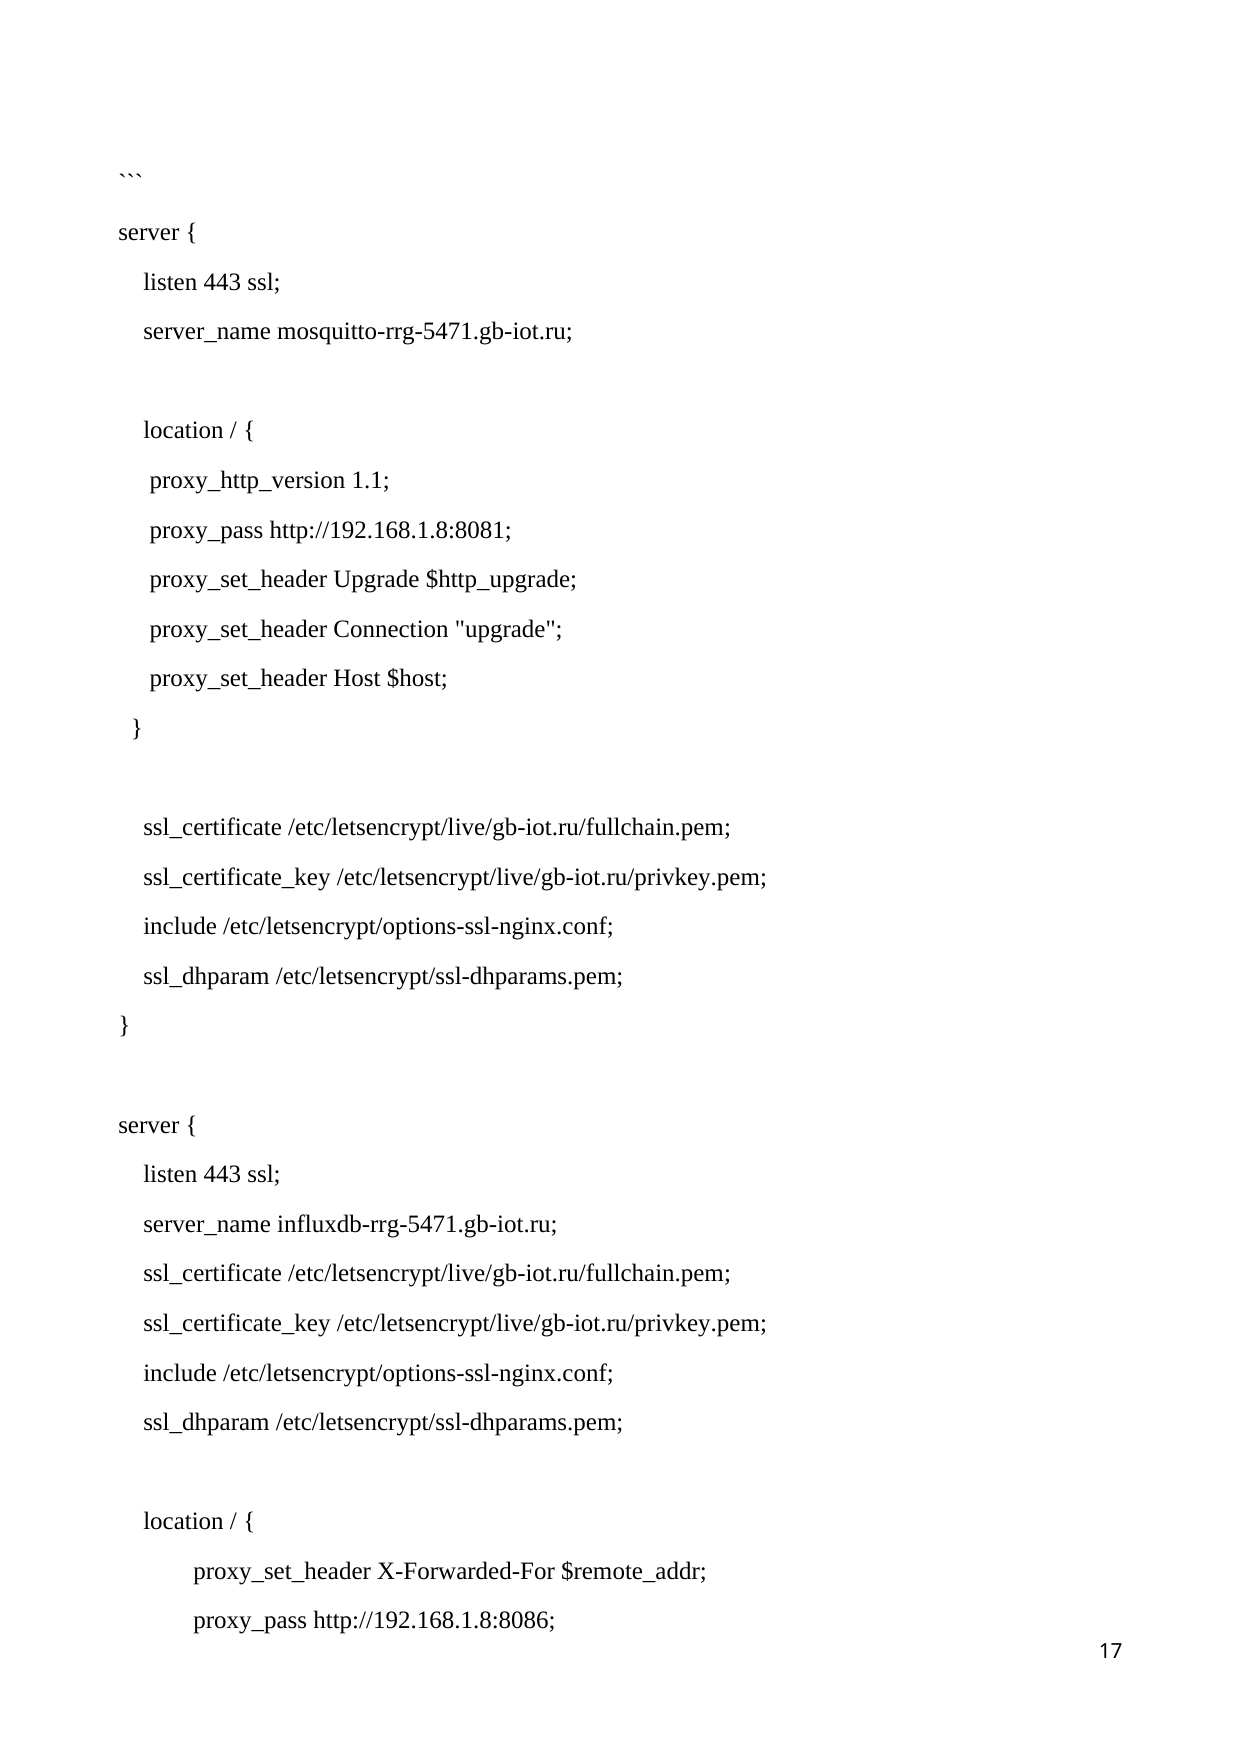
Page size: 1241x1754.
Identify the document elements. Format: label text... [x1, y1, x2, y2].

text ssl_certificate_key /etc/letsencrypt/live/gb-iot.ru/privkey.pem; [118, 862, 1122, 891]
text ssl_dhparam /etc/letsencrypt/ssl-dhparams.pem; [118, 961, 1122, 990]
text server { [118, 217, 1122, 246]
text } [118, 713, 1122, 742]
text server { [118, 1110, 1122, 1138]
text server_name mosquitto-rrg-5471.gb-iot.ru; [118, 316, 1122, 345]
text ssl_certificate_key /etc/letsencrypt/live/gb-iot.ru/privkey.pem; [118, 1308, 1122, 1337]
text proxy_pass http://192.168.1.8:8081; [118, 515, 1122, 543]
text listen 443 ssl; [118, 267, 1122, 296]
text proxy_http_version 1.1; [118, 465, 1122, 494]
text ``` [118, 168, 1122, 196]
text include /etc/letsencrypt/options-ssl-nginx.conf; [118, 1358, 1122, 1386]
text include /etc/letsencrypt/options-ssl-nginx.conf; [118, 911, 1122, 940]
text location / { [118, 1506, 1122, 1535]
text } [118, 1011, 1122, 1039]
text proxy_pass http://192.168.1.8:8086; [118, 1606, 1122, 1634]
text proxy_set_header X-Forwarded-For $remote_addr; [118, 1556, 1122, 1585]
text ssl_certificate /etc/letsencrypt/live/gb-iot.ru/fullchain.pem; [118, 1258, 1122, 1287]
text proxy_set_header Host $host; [118, 663, 1122, 692]
text ssl_certificate /etc/letsencrypt/live/gb-iot.ru/fullchain.pem; [118, 812, 1122, 841]
text server_name influxdb-rrg-5471.gb-iot.ru; [118, 1209, 1122, 1238]
text location / { [118, 416, 1122, 444]
text proxy_set_header Upgrade $http_upgrade; [118, 564, 1122, 593]
text proxy_set_header Connection "upgrade"; [118, 614, 1122, 643]
text ssl_dhparam /etc/letsencrypt/ssl-dhparams.pem; [118, 1407, 1122, 1436]
text listen 443 ssl; [118, 1159, 1122, 1188]
